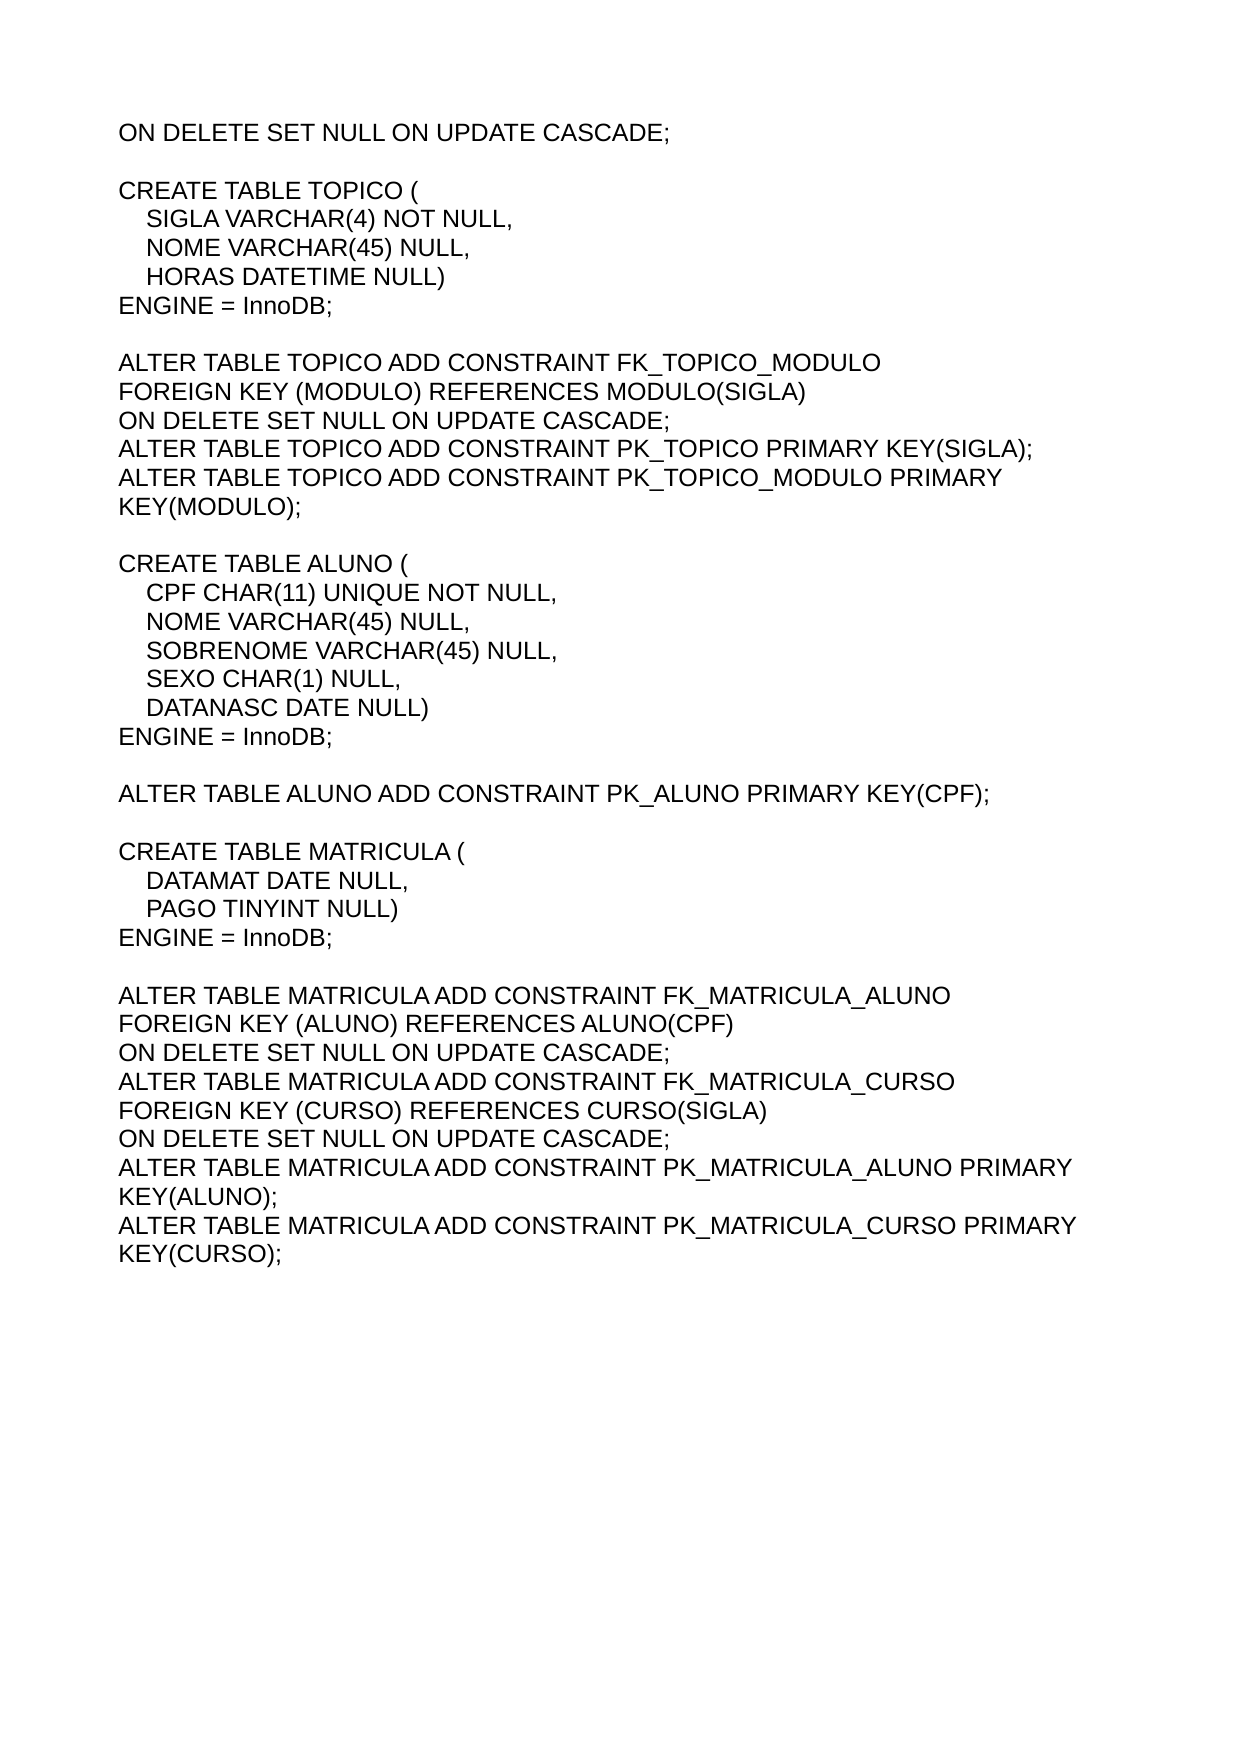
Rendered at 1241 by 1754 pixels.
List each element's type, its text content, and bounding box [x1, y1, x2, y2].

text PAGO TINYINT NULL) [118, 894, 1122, 923]
text SIGLA VARCHAR(4) NOT NULL, [118, 204, 1122, 233]
text NOME VARCHAR(45) NULL, [118, 233, 1122, 262]
text SEXO CHAR(1) NULL, [118, 664, 1122, 693]
text CREATE TABLE TOPICO ( [118, 176, 1122, 204]
text ALTER TABLE MATRICULA ADD CONSTRAINT FK_MATRICULA_ALUNO [118, 981, 1122, 1009]
text ALTER TABLE MATRICULA ADD CONSTRAINT FK_MATRICULA_CURSO [118, 1067, 1122, 1096]
text ON DELETE SET NULL ON UPDATE CASCADE; [118, 1038, 1122, 1067]
text HORAS DATETIME NULL) [118, 262, 1122, 291]
text ALTER TABLE TOPICO ADD CONSTRAINT PK_TOPICO PRIMARY KEY(SIGLA); [118, 434, 1122, 463]
text ALTER TABLE ALUNO ADD CONSTRAINT PK_ALUNO PRIMARY KEY(CPF); [118, 779, 1122, 808]
text ALTER TABLE MATRICULA ADD CONSTRAINT PK_MATRICULA_ALUNO PRIMARY KEY(ALUNO); [118, 1153, 1122, 1211]
text FOREIGN KEY (MODULO) REFERENCES MODULO(SIGLA) [118, 377, 1122, 406]
text ON DELETE SET NULL ON UPDATE CASCADE; [118, 406, 1122, 434]
text NOME VARCHAR(45) NULL, [118, 607, 1122, 636]
text FOREIGN KEY (ALUNO) REFERENCES ALUNO(CPF) [118, 1009, 1122, 1038]
text ENGINE = InnoDB; [118, 923, 1122, 952]
text SOBRENOME VARCHAR(45) NULL, [118, 636, 1122, 664]
text ENGINE = InnoDB; [118, 722, 1122, 751]
text CREATE TABLE MATRICULA ( [118, 837, 1122, 866]
text ON DELETE SET NULL ON UPDATE CASCADE; [118, 1124, 1122, 1153]
text ON DELETE SET NULL ON UPDATE CASCADE; [118, 118, 1122, 147]
text ALTER TABLE TOPICO ADD CONSTRAINT FK_TOPICO_MODULO [118, 348, 1122, 377]
text CREATE TABLE ALUNO ( [118, 549, 1122, 578]
text DATANASC DATE NULL) [118, 693, 1122, 722]
text DATAMAT DATE NULL, [118, 866, 1122, 894]
text ALTER TABLE TOPICO ADD CONSTRAINT PK_TOPICO_MODULO PRIMARY KEY(MODULO); [118, 463, 1122, 521]
text ALTER TABLE MATRICULA ADD CONSTRAINT PK_MATRICULA_CURSO PRIMARY KEY(CURSO); [118, 1211, 1122, 1268]
text CPF CHAR(11) UNIQUE NOT NULL, [118, 578, 1122, 607]
text FOREIGN KEY (CURSO) REFERENCES CURSO(SIGLA) [118, 1096, 1122, 1124]
text ENGINE = InnoDB; [118, 291, 1122, 319]
